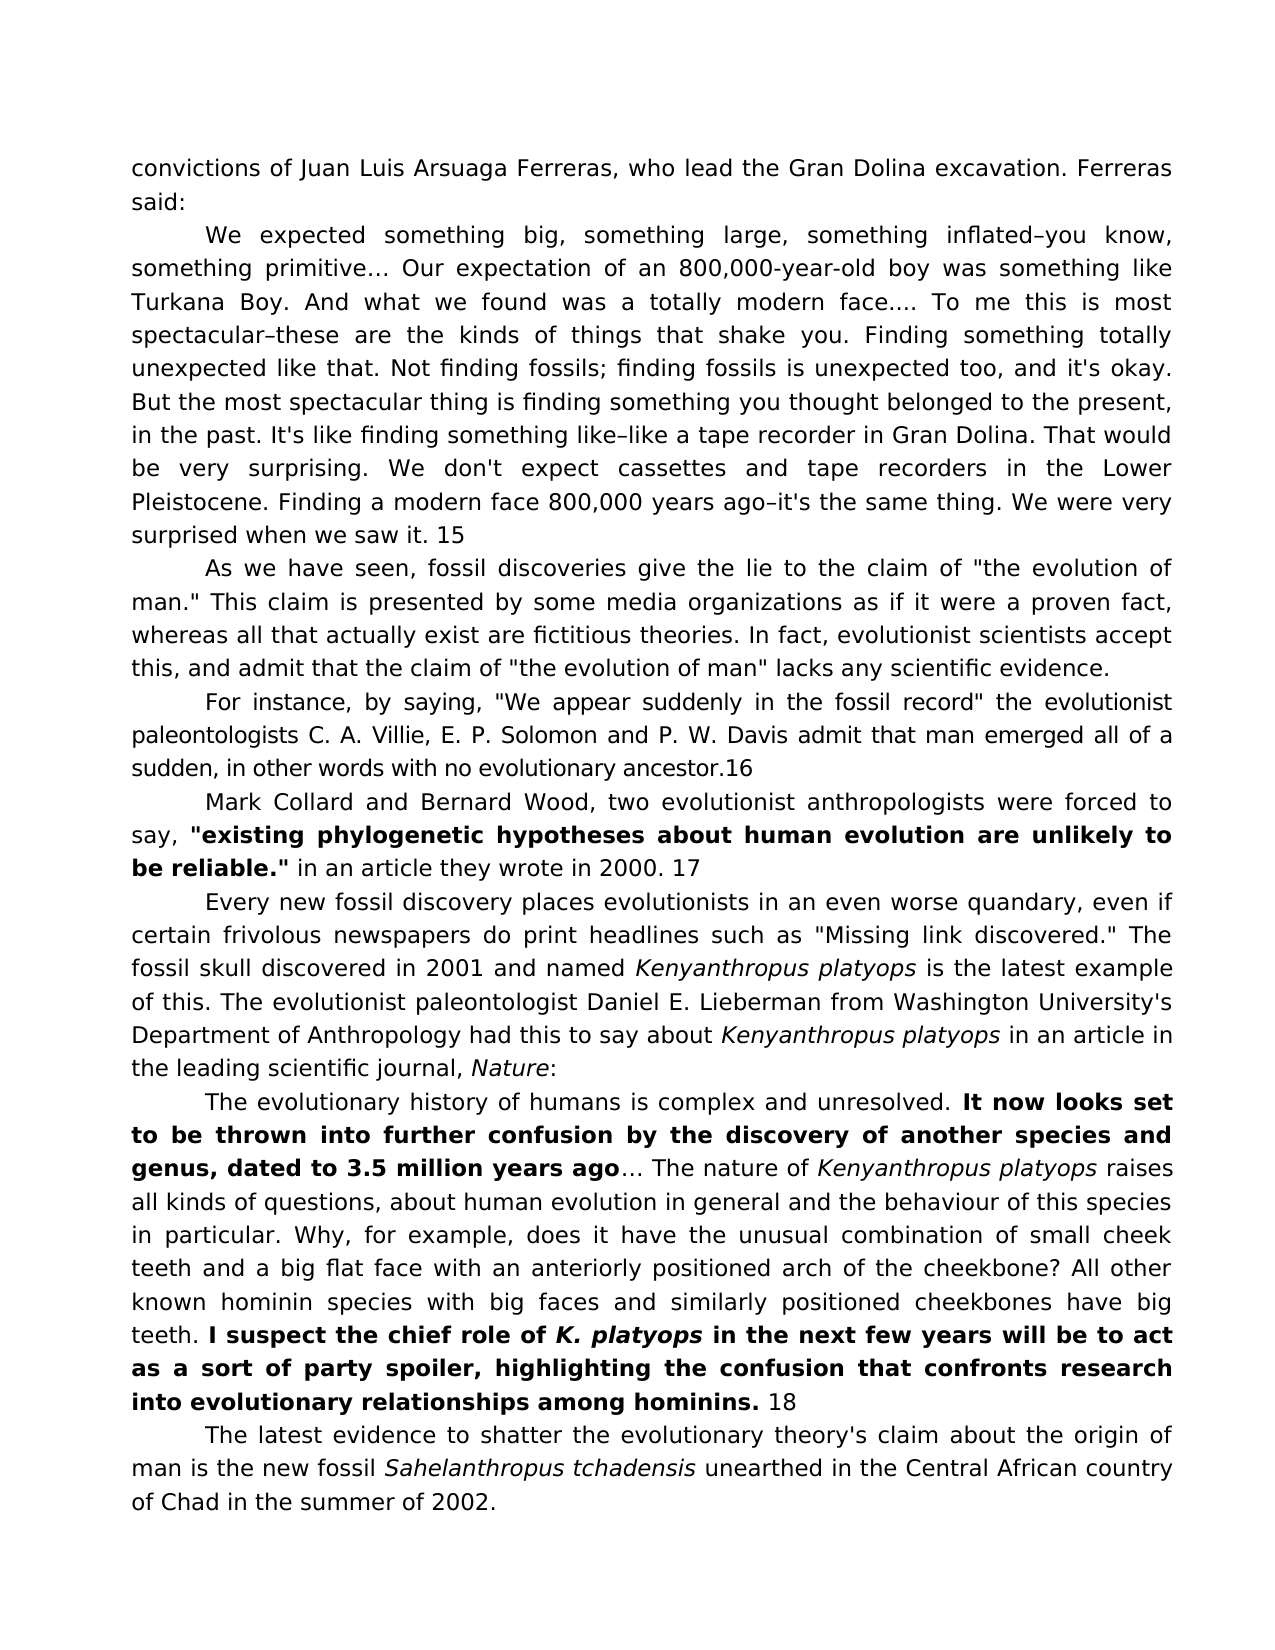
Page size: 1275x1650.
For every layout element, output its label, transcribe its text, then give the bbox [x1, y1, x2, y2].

text Every new fossil discovery places evolutionists in an even worse quandary, even if certain frivolous newspapers do print headlines such as "Missing link discovered." The fossil skull discovered in 2001 and named Kenyanthropus platyops is the latest example of this. The evolutionist paleontologist Daniel E. Lieberman from Washington University's Department of Anthropology had this to say about Kenyanthropus platyops in an article in the leading scientific journal, Nature: [131, 883, 1174, 1083]
text As we have seen, fossil discoveries give the lie to the claim of "the evolution of man." This claim is presented by some media organizations as if it were a proven fact, whereas all that actually exist are fictitious theories. In fact, evolutionist scientists accept this, and admit that the claim of "the evolution of man" lacks any scientific evidence. [131, 550, 1174, 683]
text Mark Collard and Bernard Wood, two evolutionist anthropologists were forced to say, "existing phylogenetic hypotheses about human evolution are unlikely to be reliable." in an article they wrote in 2000. 17 [131, 783, 1174, 883]
text We expected something big, something large, something inflated–you know, something primitive… Our expectation of an 800,000-year-old boy was something like Turkana Boy. And what we found was a totally modern face.... To me this is most spectacular–these are the kinds of things that shake you. Finding something totally unexpected like that. Not finding fossils; finding fossils is unexpected too, and it's okay. But the most spectacular thing is finding something you thought belonged to the present, in the past. It's like finding something like–like a tape recorder in Gran Dolina. That would be very surprising. We don't expect cassettes and tape recorders in the Lower Pleistocene. Finding a modern face 800,000 years ago–it's the same thing. We were very surprised when we saw it. 15 [131, 217, 1174, 550]
text The latest evidence to shatter the evolutionary theory's claim about the origin of man is the new fossil Sahelanthropus tchadensis unearthed in the Central African country of Chad in the summer of 2002. [131, 1417, 1174, 1517]
text The evolutionary history of humans is complex and unresolved. It now looks set to be thrown into further confusion by the discovery of another species and genus, dated to 3.5 million years ago… The nature of Kenyanthropus platyops raises all kinds of questions, about human evolution in general and the behaviour of this species in particular. Why, for example, does it have the unusual combination of small cheek teeth and a big flat face with an anteriorly positioned arch of the cheekbone? All other known hominin species with big faces and similarly positioned cheekbones have big teeth. I suspect the chief role of K. platyops in the next few years will be to act as a sort of party spoiler, highlighting the confusion that confronts research into evolutionary relationships among hominins. 18 [131, 1083, 1174, 1417]
text convictions of Juan Luis Arsuaga Ferreras, who lead the Gran Dolina excavation. Ferreras said: [131, 150, 1174, 217]
text For instance, by saying, "We appear suddenly in the fossil record" the evolutionist paleontologists C. A. Villie, E. P. Solomon and P. W. Davis admit that man emerged all of a sudden, in other words with no evolutionary ancestor.16 [131, 683, 1174, 783]
